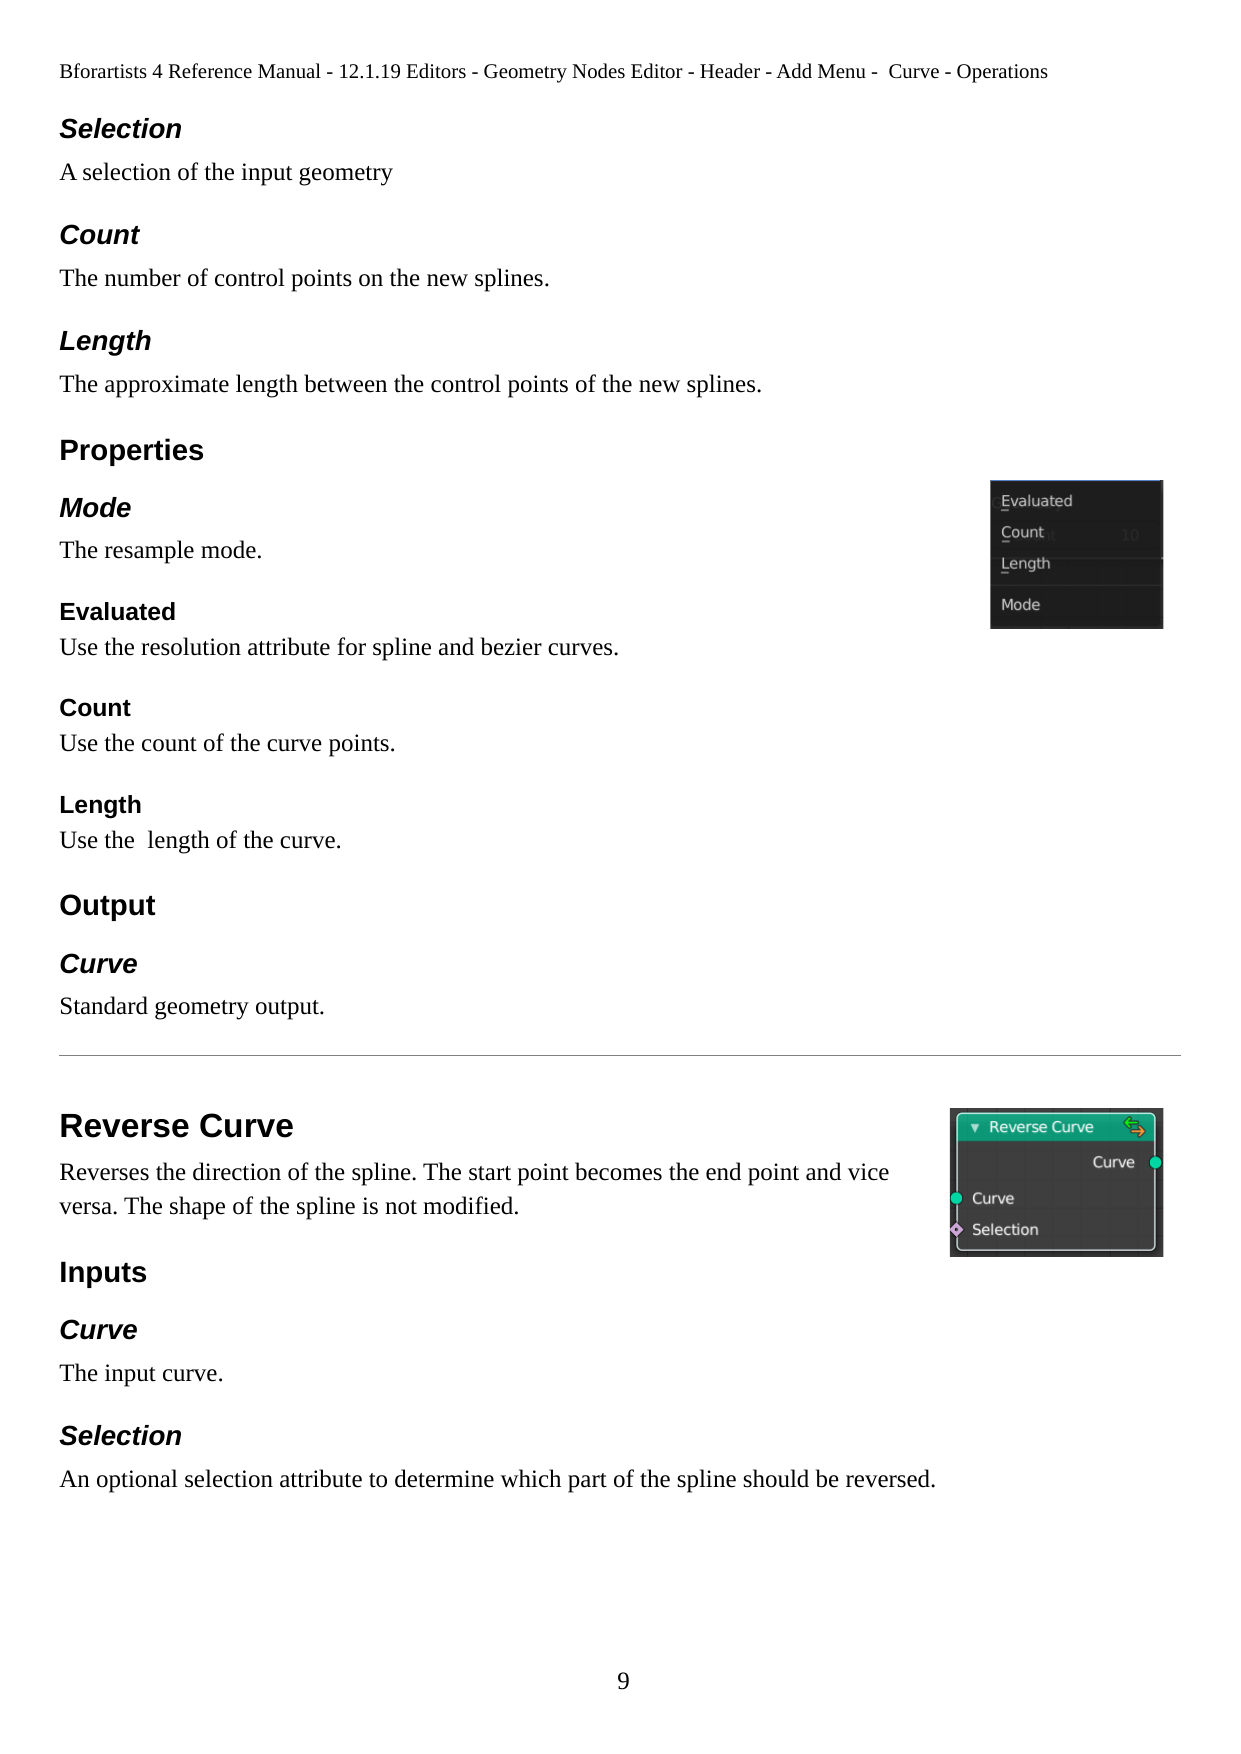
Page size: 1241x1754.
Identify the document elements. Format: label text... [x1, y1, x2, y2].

subtitle Curve [59, 947, 1181, 979]
subtitle Inputs [59, 1255, 1181, 1288]
subtitle Output [59, 888, 1181, 922]
subtitle Reverse Curve [59, 1106, 1181, 1144]
picture [949, 1108, 1164, 1257]
subtitle Curve [59, 1313, 1181, 1345]
subtitle Length [59, 790, 1181, 818]
text The approximate length between the control points of the new splines. [59, 369, 1181, 398]
subtitle Properties [59, 432, 1181, 466]
text Use the length of the curve. [59, 825, 1181, 853]
text Standard geometry output. [59, 991, 1181, 1020]
subtitle Selection [59, 1419, 1181, 1451]
text The number of control points on the new splines. [59, 263, 1181, 292]
subtitle [1164, 491, 1181, 523]
subtitle Evaluated [59, 597, 990, 626]
text An optional selection attribute to determine which part of the spline should be reversed. [59, 1464, 1181, 1493]
picture [990, 480, 1164, 629]
subtitle Mode [59, 491, 990, 523]
text A selection of the input geometry [59, 157, 1181, 186]
subtitle [1164, 597, 1181, 626]
text [1164, 536, 1181, 564]
subtitle Selection [59, 113, 1181, 144]
text Use the resolution attribute for spline and bezier curves. [59, 632, 1181, 661]
subtitle Length [59, 324, 1181, 356]
text The resample mode. [59, 536, 990, 564]
text The input curve. [59, 1358, 1181, 1387]
text Reverses the direction of the spline. The start point becomes the end point and vice versa. The shape of the spline is not modified. [59, 1157, 949, 1220]
subtitle Count [59, 693, 1181, 722]
subtitle Count [59, 218, 1181, 250]
text Use the count of the curve points. [59, 728, 1181, 757]
